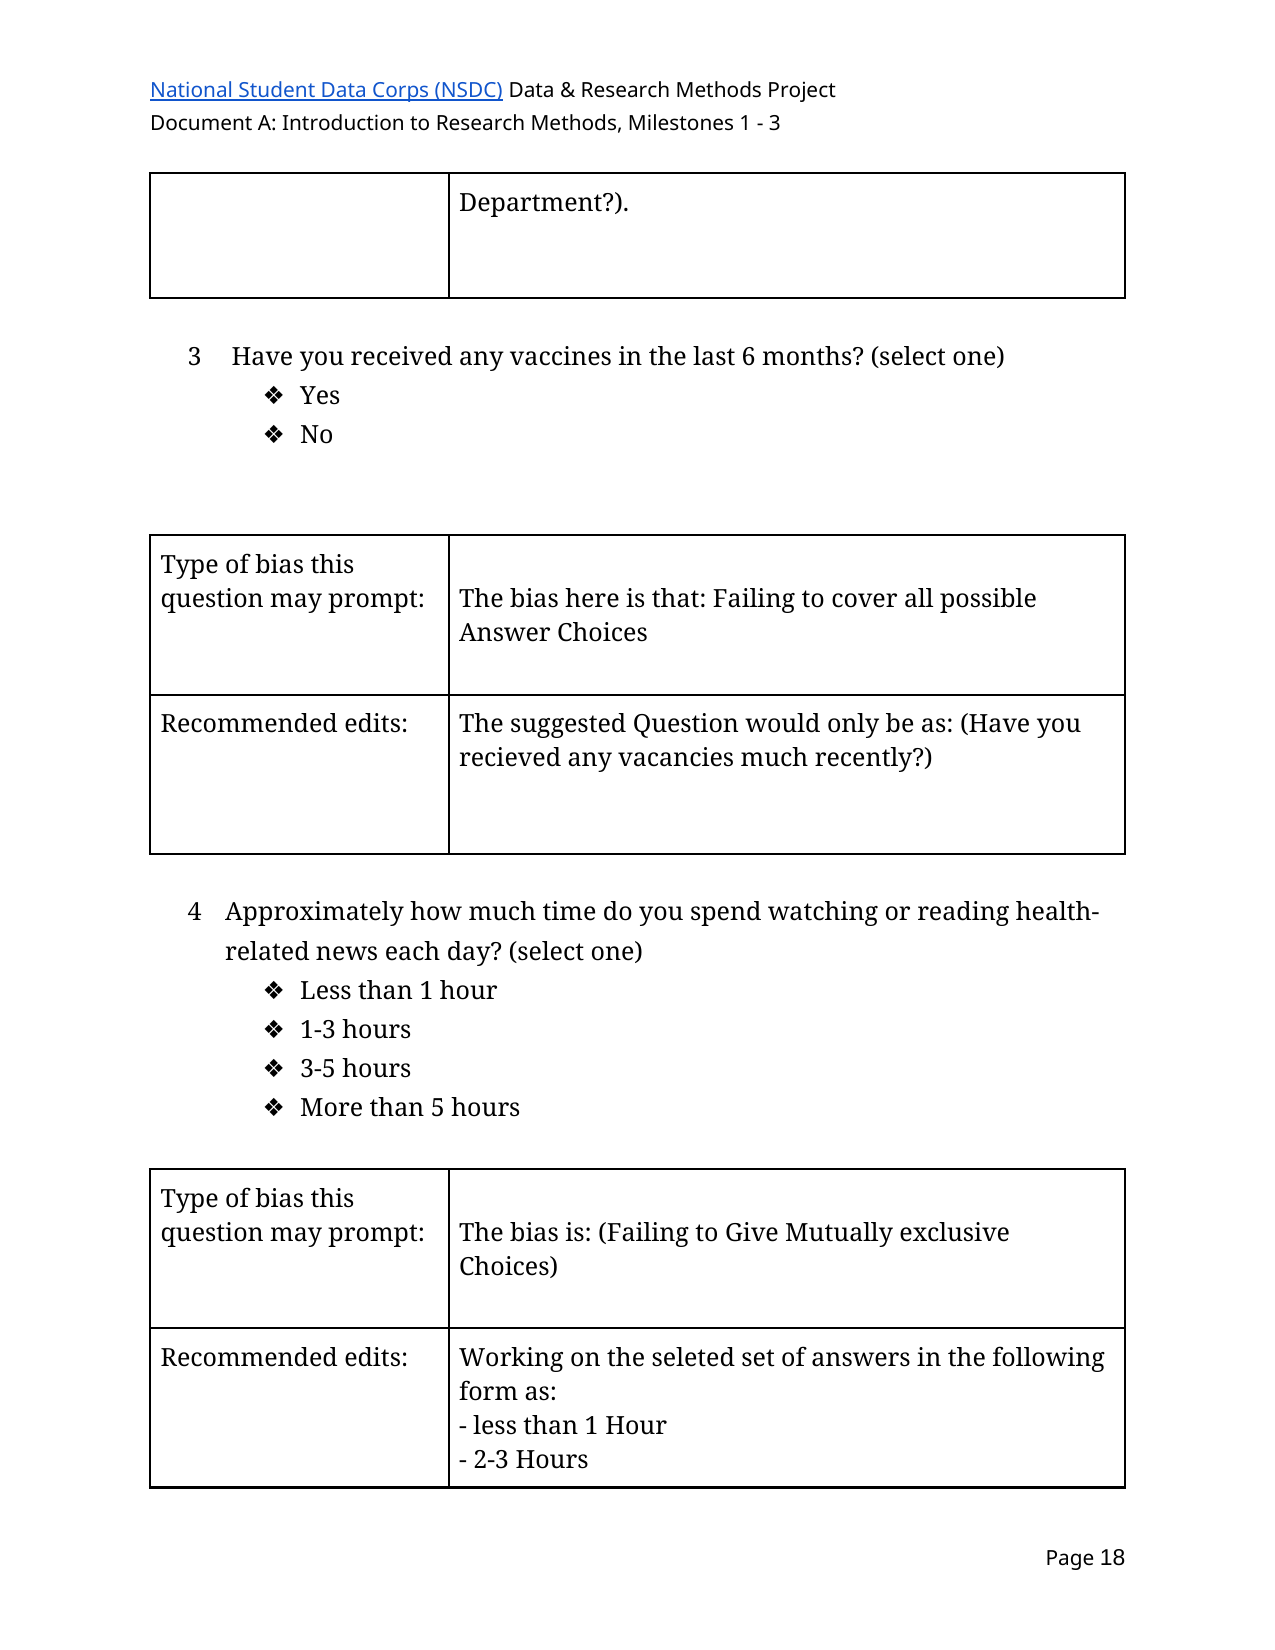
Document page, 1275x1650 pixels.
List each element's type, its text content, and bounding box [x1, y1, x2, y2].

list More than 5 hours [262, 1090, 1125, 1124]
table_header Type of bias this question may prompt: [151, 536, 448, 693]
table_cell The suggested Question would only be as: (Have you recieved any vacancies much recently?) [450, 696, 1124, 853]
list 3-5 hours [262, 1051, 1125, 1085]
table_cell Working on the seleted set of answers in the following form as: - less than 1 Hour - 2-3 Hours [450, 1329, 1124, 1486]
table_header The bias is: (Failing to Give Mutually exclusive Choices) [450, 1170, 1124, 1327]
list Have you received any vaccines in the last 6 months? (select one) [187, 338, 1125, 373]
table_cell Recommended edits: [151, 1329, 448, 1486]
table_header The bias here is that: Failing to cover all possible Answer Choices [450, 536, 1124, 693]
list 1-3 hours [262, 1011, 1125, 1046]
table_cell Department?). [450, 174, 1124, 297]
table_cell Recommended edits: [151, 696, 448, 853]
table_header Type of bias this question may prompt: [151, 1170, 448, 1327]
list Approximately how much time do you spend watching or reading health-related news each day? (select one) [187, 894, 1125, 967]
table_cell [151, 174, 448, 297]
list Yes [262, 378, 1125, 412]
list No [262, 417, 1125, 451]
list Less than 1 hour [262, 972, 1125, 1006]
